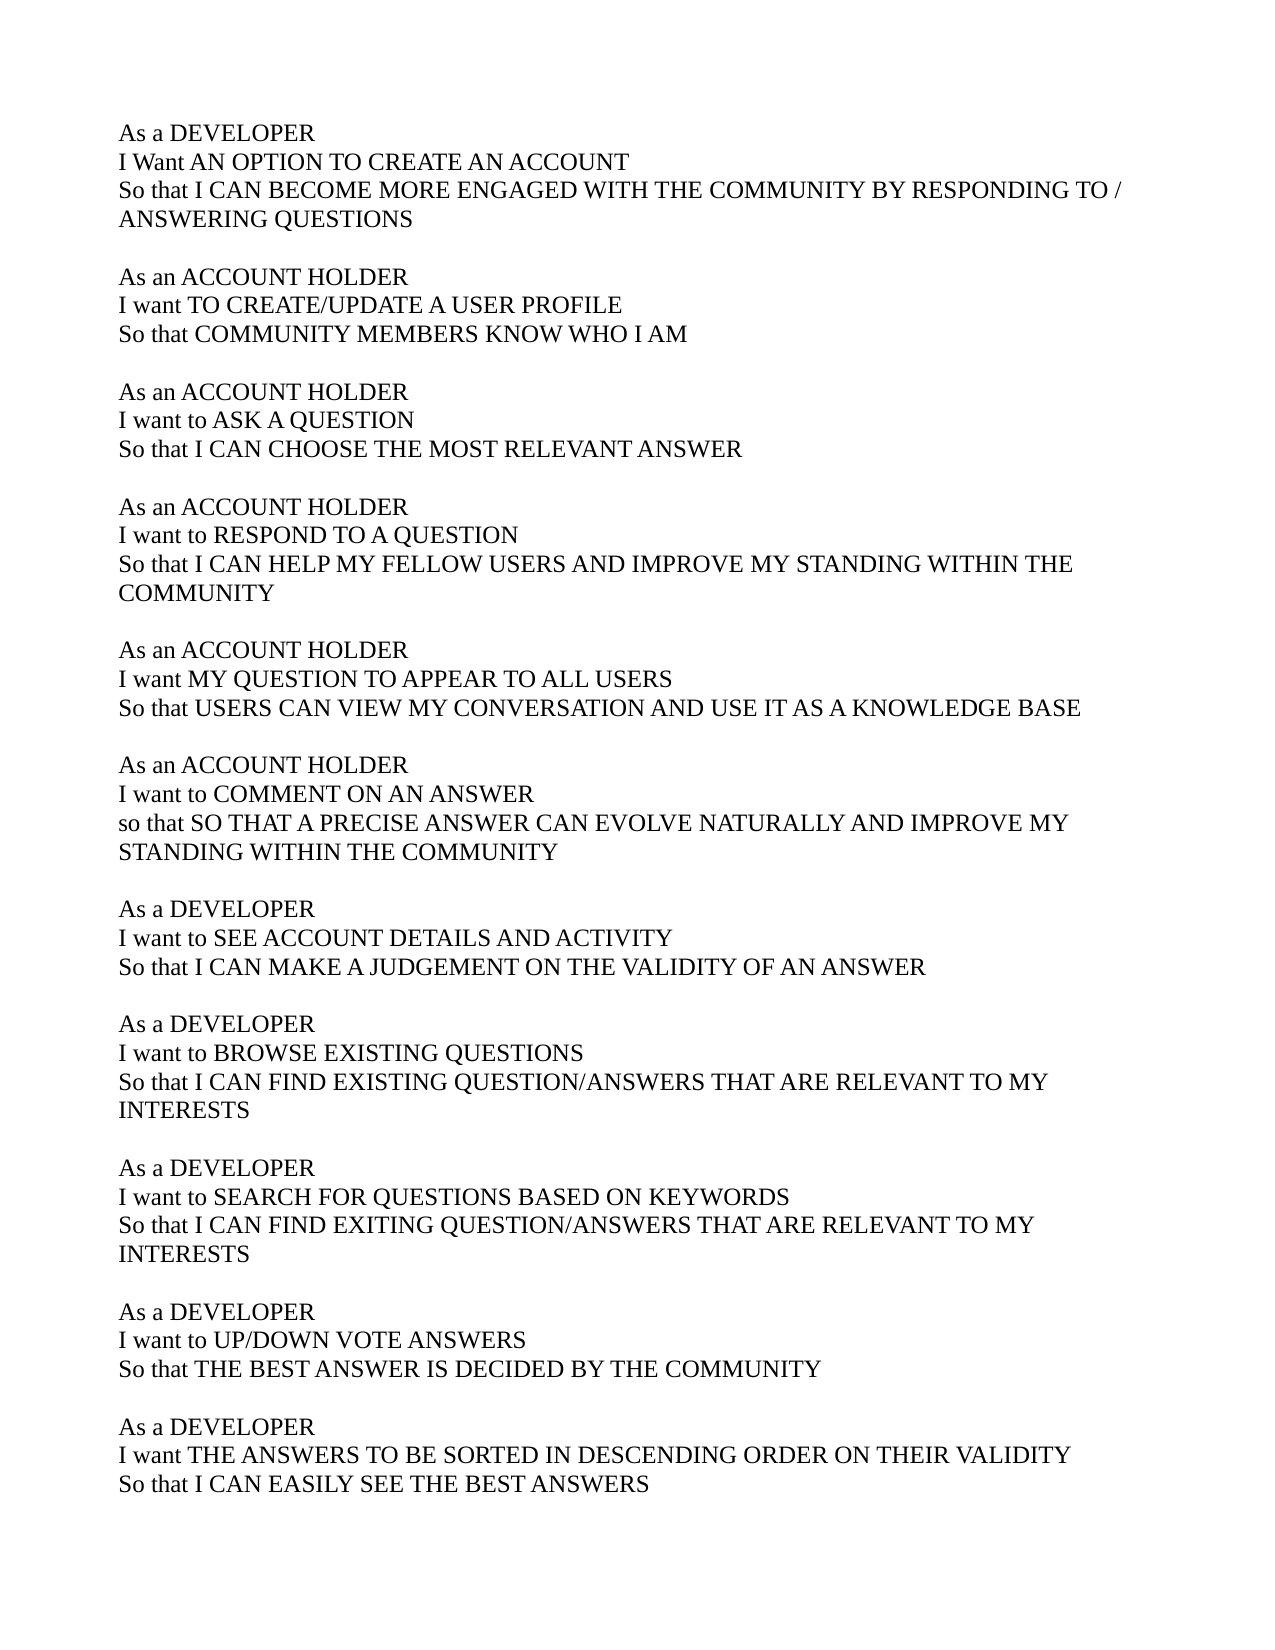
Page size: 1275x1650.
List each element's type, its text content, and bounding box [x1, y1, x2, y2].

text So that COMMUNITY MEMBERS KNOW WHO I AM [118, 319, 1157, 348]
text So that I CAN CHOOSE THE MOST RELEVANT ANSWER [118, 434, 1157, 463]
text So that I CAN FIND EXISTING QUESTION/ANSWERS THAT ARE RELEVANT TO MY INTERESTS [118, 1067, 1157, 1124]
text So that I CAN HELP MY FELLOW USERS AND IMPROVE MY STANDING WITHIN THE COMMUNITY [118, 549, 1157, 607]
text So that I CAN MAKE A JUDGEMENT ON THE VALIDITY OF AN ANSWER [118, 952, 1157, 981]
text As a DEVELOPER [118, 1153, 1157, 1182]
text As an ACCOUNT HOLDER [118, 377, 1157, 406]
text I want to COMMENT ON AN ANSWER [118, 779, 1157, 808]
text As an ACCOUNT HOLDER [118, 262, 1157, 291]
text So that USERS CAN VIEW MY CONVERSATION AND USE IT AS A KNOWLEDGE BASE [118, 693, 1157, 722]
text I want to ASK A QUESTION [118, 406, 1157, 434]
text As a DEVELOPER [118, 1009, 1157, 1038]
text I want THE ANSWERS TO BE SORTED IN DESCENDING ORDER ON THEIR VALIDITY [118, 1441, 1157, 1469]
text So that I CAN EASILY SEE THE BEST ANSWERS [118, 1469, 1157, 1498]
text So that I CAN FIND EXITING QUESTION/ANSWERS THAT ARE RELEVANT TO MY INTERESTS [118, 1211, 1157, 1268]
text As a DEVELOPER [118, 118, 1157, 147]
text I want to BROWSE EXISTING QUESTIONS [118, 1038, 1157, 1067]
text I want MY QUESTION TO APPEAR TO ALL USERS [118, 664, 1157, 693]
text I want to SEARCH FOR QUESTIONS BASED ON KEYWORDS [118, 1182, 1157, 1211]
text As a DEVELOPER [118, 1412, 1157, 1441]
text So that I CAN BECOME MORE ENGAGED WITH THE COMMUNITY BY RESPONDING TO / ANSWERING QUESTIONS [118, 176, 1157, 233]
text I want to RESPOND TO A QUESTION [118, 521, 1157, 549]
text So that THE BEST ANSWER IS DECIDED BY THE COMMUNITY [118, 1354, 1157, 1383]
text I want to UP/DOWN VOTE ANSWERS [118, 1326, 1157, 1354]
text As an ACCOUNT HOLDER [118, 492, 1157, 521]
text I want to SEE ACCOUNT DETAILS AND ACTIVITY [118, 923, 1157, 952]
text As a DEVELOPER [118, 894, 1157, 923]
text I want TO CREATE/UPDATE A USER PROFILE [118, 291, 1157, 319]
text As an ACCOUNT HOLDER [118, 636, 1157, 664]
text so that SO THAT A PRECISE ANSWER CAN EVOLVE NATURALLY AND IMPROVE MY STANDING WITHIN THE COMMUNITY [118, 808, 1157, 866]
text I Want AN OPTION TO CREATE AN ACCOUNT [118, 147, 1157, 176]
text As an ACCOUNT HOLDER [118, 751, 1157, 779]
text As a DEVELOPER [118, 1297, 1157, 1326]
